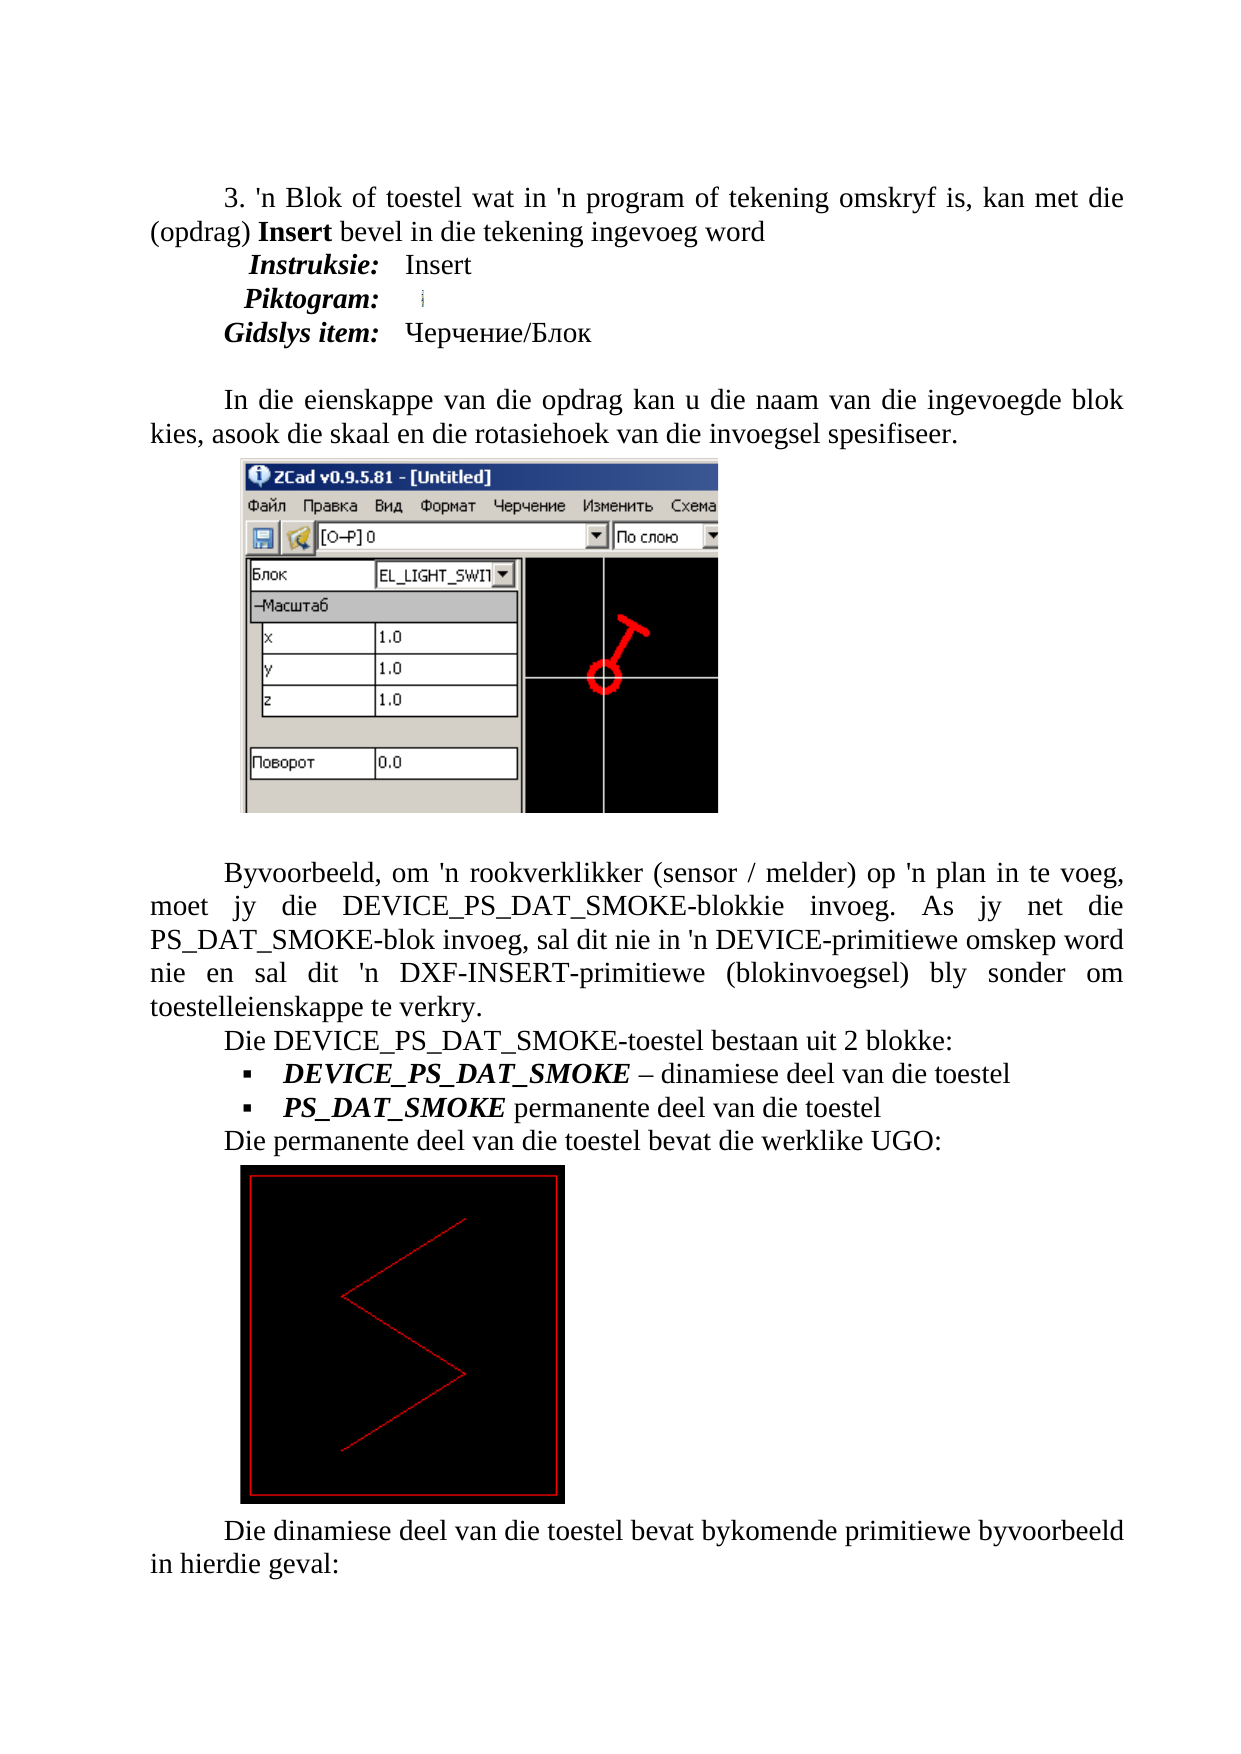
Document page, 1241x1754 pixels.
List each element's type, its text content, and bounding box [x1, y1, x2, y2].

text 3. 'n Blok of toestel wat in 'n program of tekening omskryf is, kan met die (opdrag) Insert bevel in die tekening ingevoeg word [150, 180, 1125, 247]
table_cell Черчение/Блок [394, 315, 1039, 349]
text Byvoorbeeld, om 'n rookverklikker (sensor / melder) op 'n plan in te voeg, moet jy die DEVICE_PS_DAT_SMOKE-blokkie invoeg. As jy net die PS_DAT_SMOKE-blok invoeg, sal dit nie in 'n DEVICE-primitiewe omskep word nie en sal dit 'n DXF-INSERT-primitiewe (blokinvoegsel) bly sonder om toestelleienskappe te verkry. [150, 855, 1125, 1023]
table_cell [394, 281, 1039, 315]
table_header Instruksie: [139, 248, 394, 281]
text Die dinamiese deel van die toestel bevat bykomende primitiewe byvoorbeeld in hierdie geval: [150, 1513, 1125, 1580]
list DEVICE_PS_DAT_SMOKE – dinamiese deel van die toestel [241, 1056, 1125, 1090]
text Die DEVICE_PS_DAT_SMOKE-toestel bestaan uit 2 blokke: [150, 1023, 1125, 1056]
list PS_DAT_SMOKE permanente deel van die toestel [241, 1090, 1125, 1123]
text Die permanente deel van die toestel bevat die werklike UGO: [150, 1123, 1125, 1157]
table_header Insert [394, 248, 1039, 281]
table_cell Piktogram: [139, 281, 394, 315]
text In die eienskappe van die opdrag kan u die naam van die ingevoegde blok kies, asook die skaal en die rotasiehoek van die invoegsel spesifiseer. [150, 382, 1125, 449]
table_cell Gidslys item: [139, 315, 394, 349]
